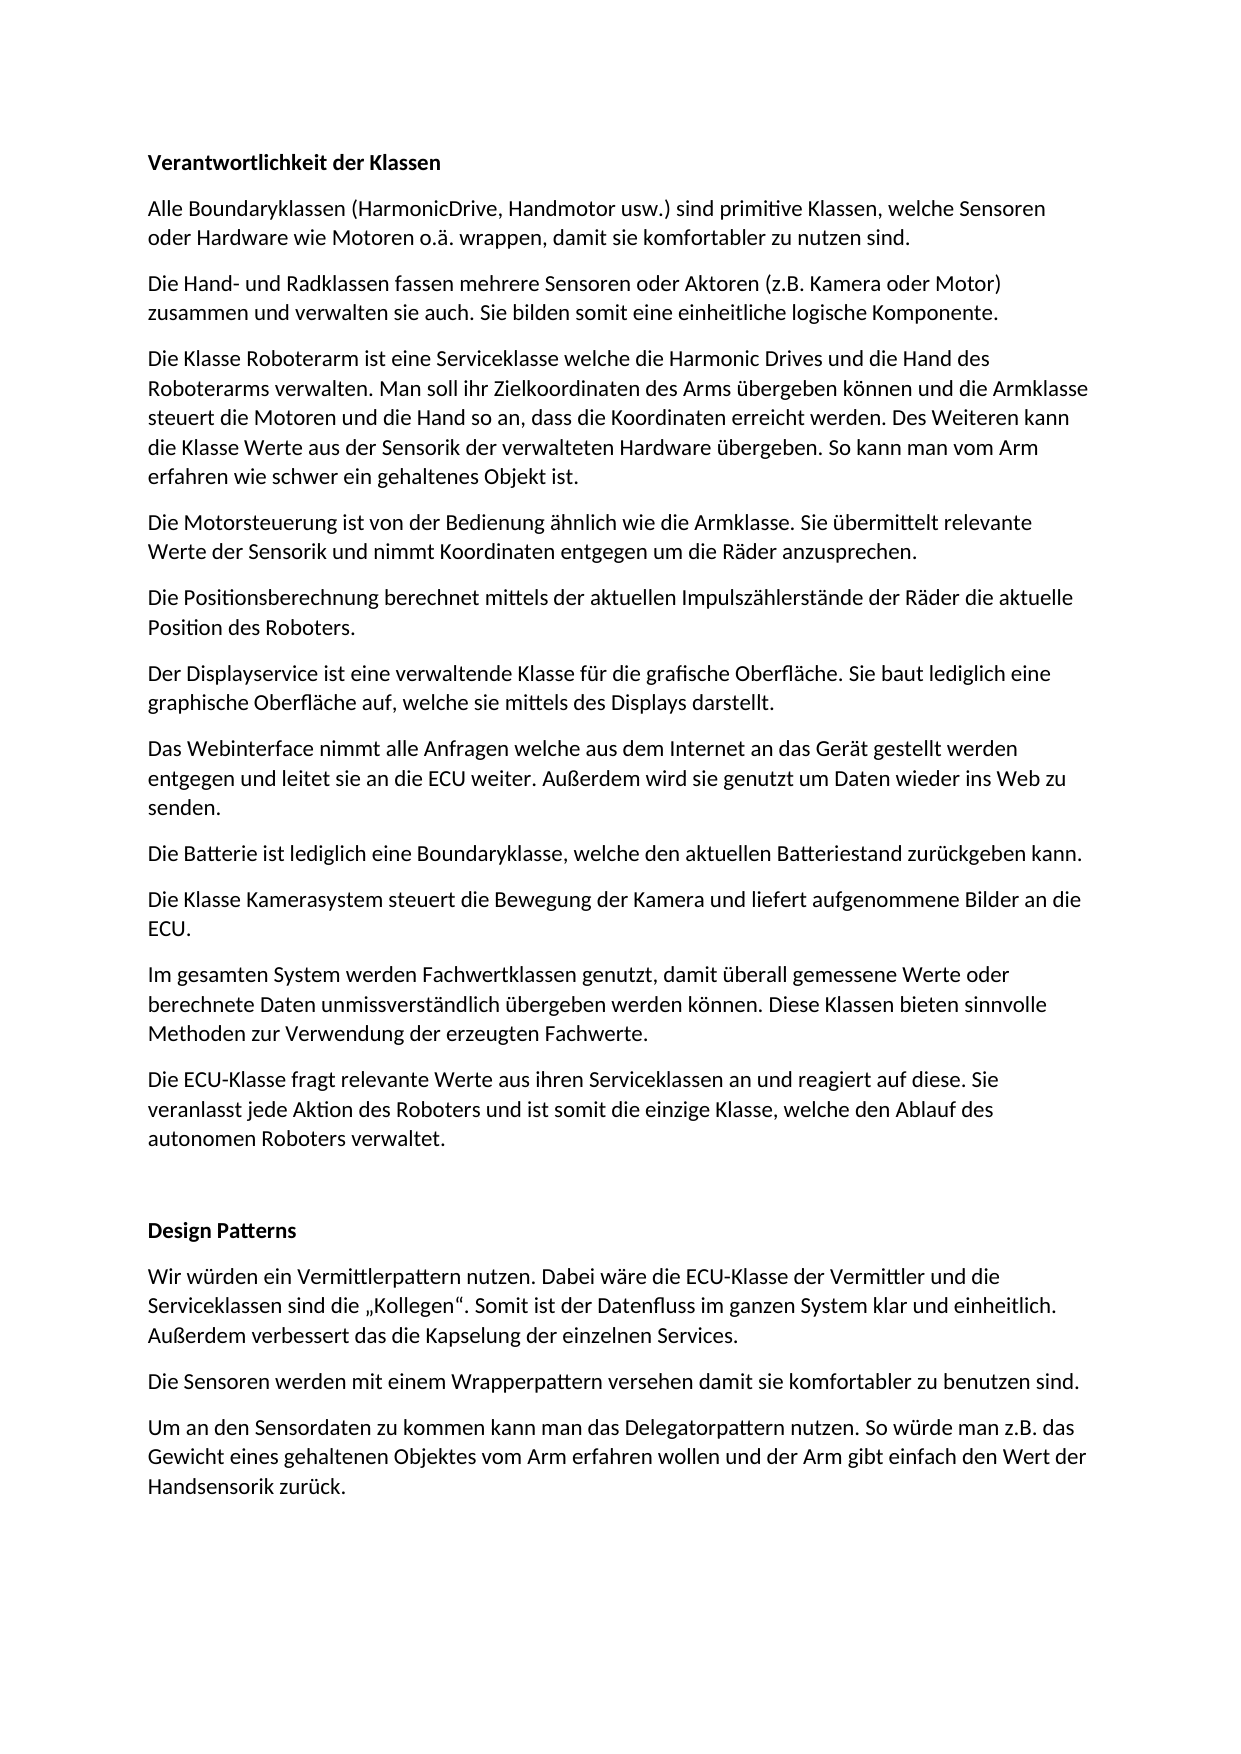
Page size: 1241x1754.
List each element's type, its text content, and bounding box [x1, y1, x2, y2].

text Die Positionsberechnung berechnet mittels der aktuellen Impulszählerstände der Räder die aktuelle Position des Roboters. [148, 583, 1093, 641]
text Die Batterie ist lediglich eine Boundaryklasse, welche den aktuellen Batteriestand zurückgeben kann. [148, 839, 1093, 867]
text Wir würden ein Vermittlerpattern nutzen. Dabei wäre die ECU-Klasse der Vermittler und die Serviceklassen sind die „Kollegen“. Somit ist der Datenfluss im ganzen System klar und einheitlich. Außerdem verbessert das die Kapselung der einzelnen Services. [148, 1262, 1093, 1349]
text Im gesamten System werden Fachwertklassen genutzt, damit überall gemessene Werte oder berechnete Daten unmissverständlich übergeben werden können. Diese Klassen bieten sinnvolle Methoden zur Verwendung der erzeugten Fachwerte. [148, 961, 1093, 1047]
text Verantwortlichkeit der Klassen [148, 148, 1093, 176]
text Der Displayservice ist eine verwaltende Klasse für die grafische Oberfläche. Sie baut lediglich eine graphische Oberfläche auf, welche sie mittels des Displays darstellt. [148, 659, 1093, 716]
text Alle Boundaryklassen (HarmonicDrive, Handmotor usw.) sind primitive Klassen, welche Sensoren oder Hardware wie Motoren o.ä. wrappen, damit sie komfortabler zu nutzen sind. [148, 194, 1093, 251]
text Die Klasse Roboterarm ist eine Serviceklasse welche die Harmonic Drives und die Hand des Roboterarms verwalten. Man soll ihr Zielkoordinaten des Arms übergeben können und die Armklasse steuert die Motoren und die Hand so an, dass die Koordinaten erreicht werden. Des Weiteren kann die Klasse Werte aus der Sensorik der verwalteten Hardware übergeben. So kann man vom Arm erfahren wie schwer ein gehaltenes Objekt ist. [148, 344, 1093, 490]
text Die Sensoren werden mit einem Wrapperpattern versehen damit sie komfortabler zu benutzen sind. [148, 1367, 1093, 1395]
text Das Webinterface nimmt alle Anfragen welche aus dem Internet an das Gerät gestellt werden entgegen und leitet sie an die ECU weiter. Außerdem wird sie genutzt um Daten wieder ins Web zu senden. [148, 734, 1093, 821]
text Die Hand- und Radklassen fassen mehrere Sensoren oder Aktoren (z.B. Kamera oder Motor) zusammen und verwalten sie auch. Sie bilden somit eine einheitliche logische Komponente. [148, 269, 1093, 326]
text Die Klasse Kamerasystem steuert die Bewegung der Kamera und liefert aufgenommene Bilder an die ECU. [148, 885, 1093, 942]
text Um an den Sensordaten zu kommen kann man das Delegatorpattern nutzen. So würde man z.B. das Gewicht eines gehaltenen Objektes vom Arm erfahren wollen und der Arm gibt einfach den Wert der Handsensorik zurück. [148, 1413, 1093, 1500]
text Design Patterns [148, 1216, 1093, 1244]
text Die ECU-Klasse fragt relevante Werte aus ihren Serviceklassen an und reagiert auf diese. Sie veranlasst jede Aktion des Roboters und ist somit die einzige Klasse, welche den Ablauf des autonomen Roboters verwaltet. [148, 1065, 1093, 1152]
text Die Motorsteuerung ist von der Bedienung ähnlich wie die Armklasse. Sie übermittelt relevante Werte der Sensorik und nimmt Koordinaten entgegen um die Räder anzusprechen. [148, 508, 1093, 565]
